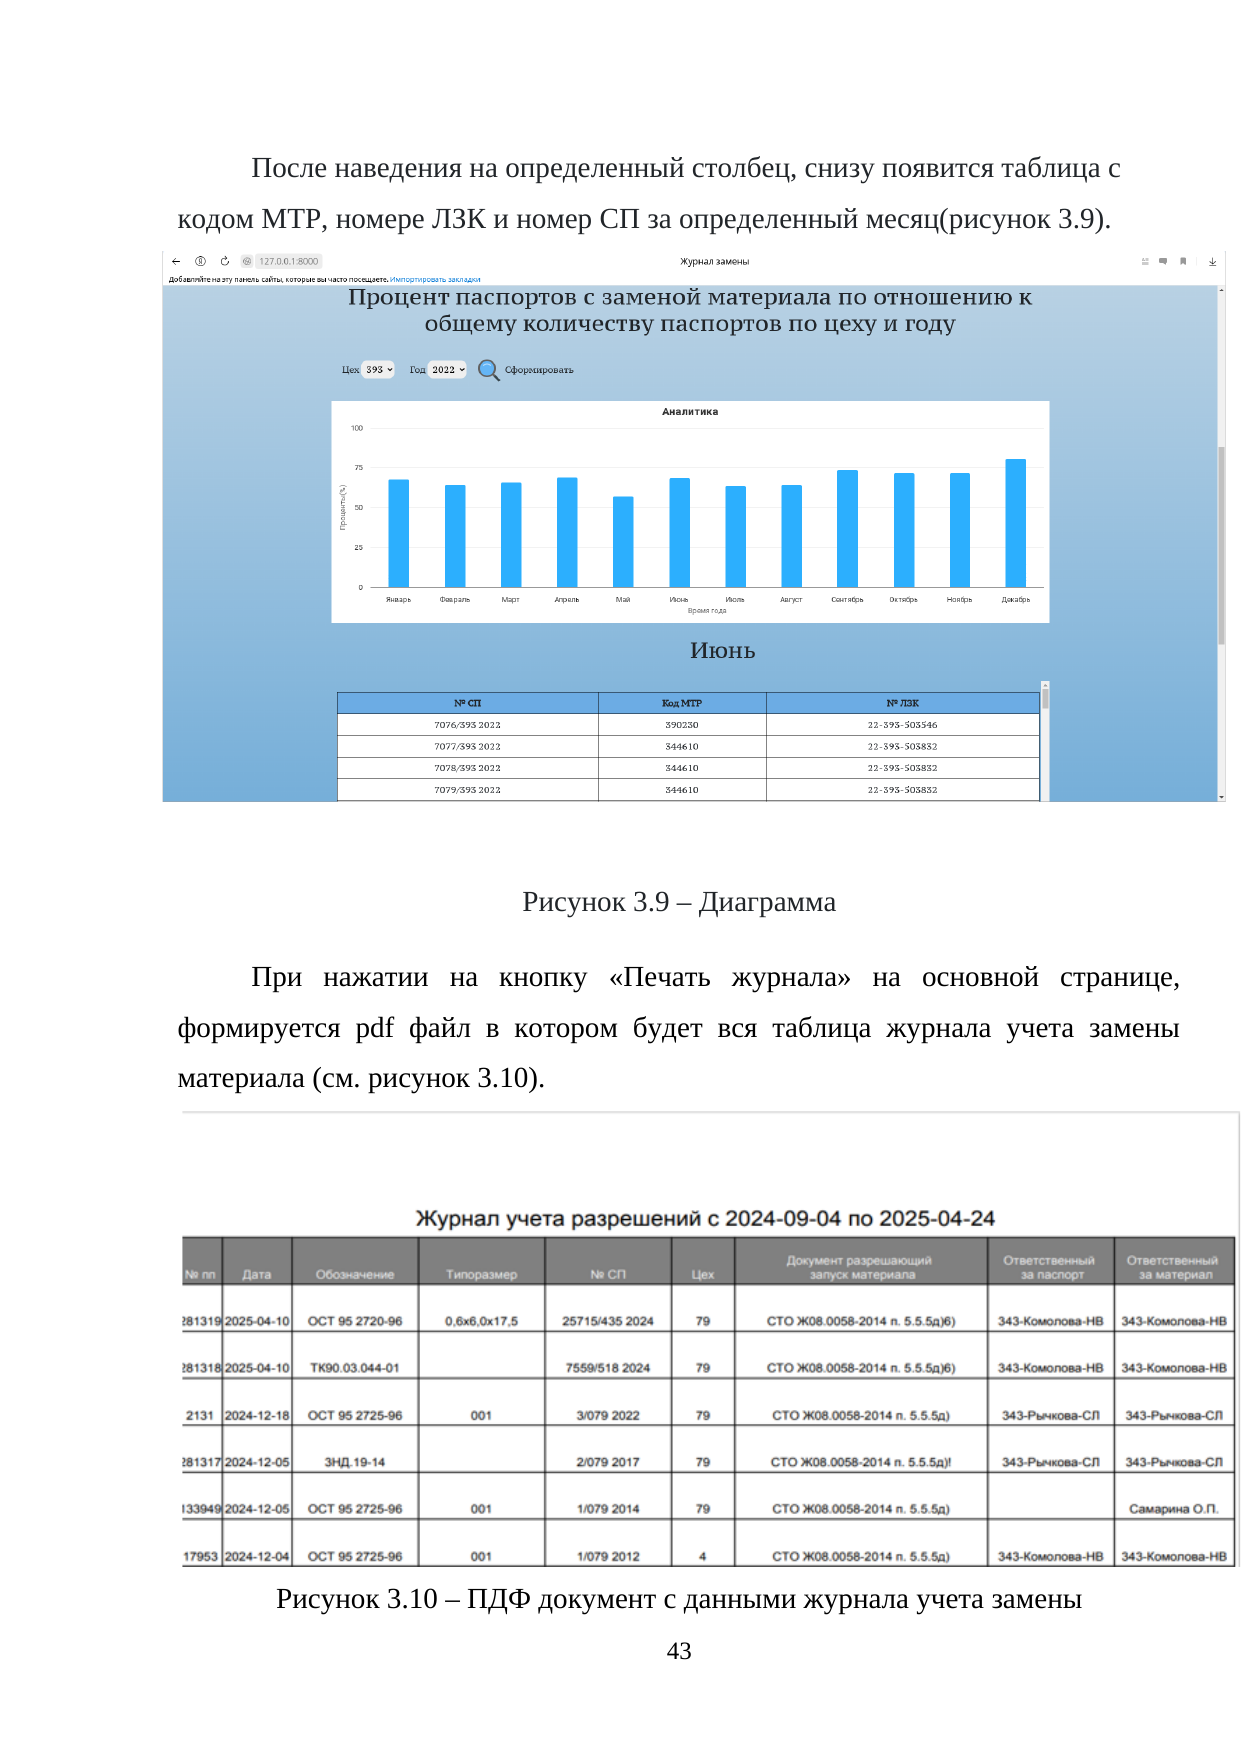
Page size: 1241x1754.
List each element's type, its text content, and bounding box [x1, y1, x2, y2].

text После наведения на определенный столбец, снизу появится таблица с кодом МТР, номере ЛЗК и номер СП за определенный месяц(рисунок 3.9). [177, 151, 1181, 234]
picture [177, 1110, 1241, 1567]
text Рисунок 3.9 – Диаграмма [177, 884, 1181, 918]
text При нажатии на кнопку «Печать журнала» на основной странице, формируется pdf файл в котором будет вся таблица журнала учета замены материала (см. рисунок 3.10). [177, 959, 1181, 1094]
picture [162, 251, 1226, 802]
text Рисунок 3.10 – ПДФ документ с данными журнала учета замены [177, 1581, 1181, 1614]
